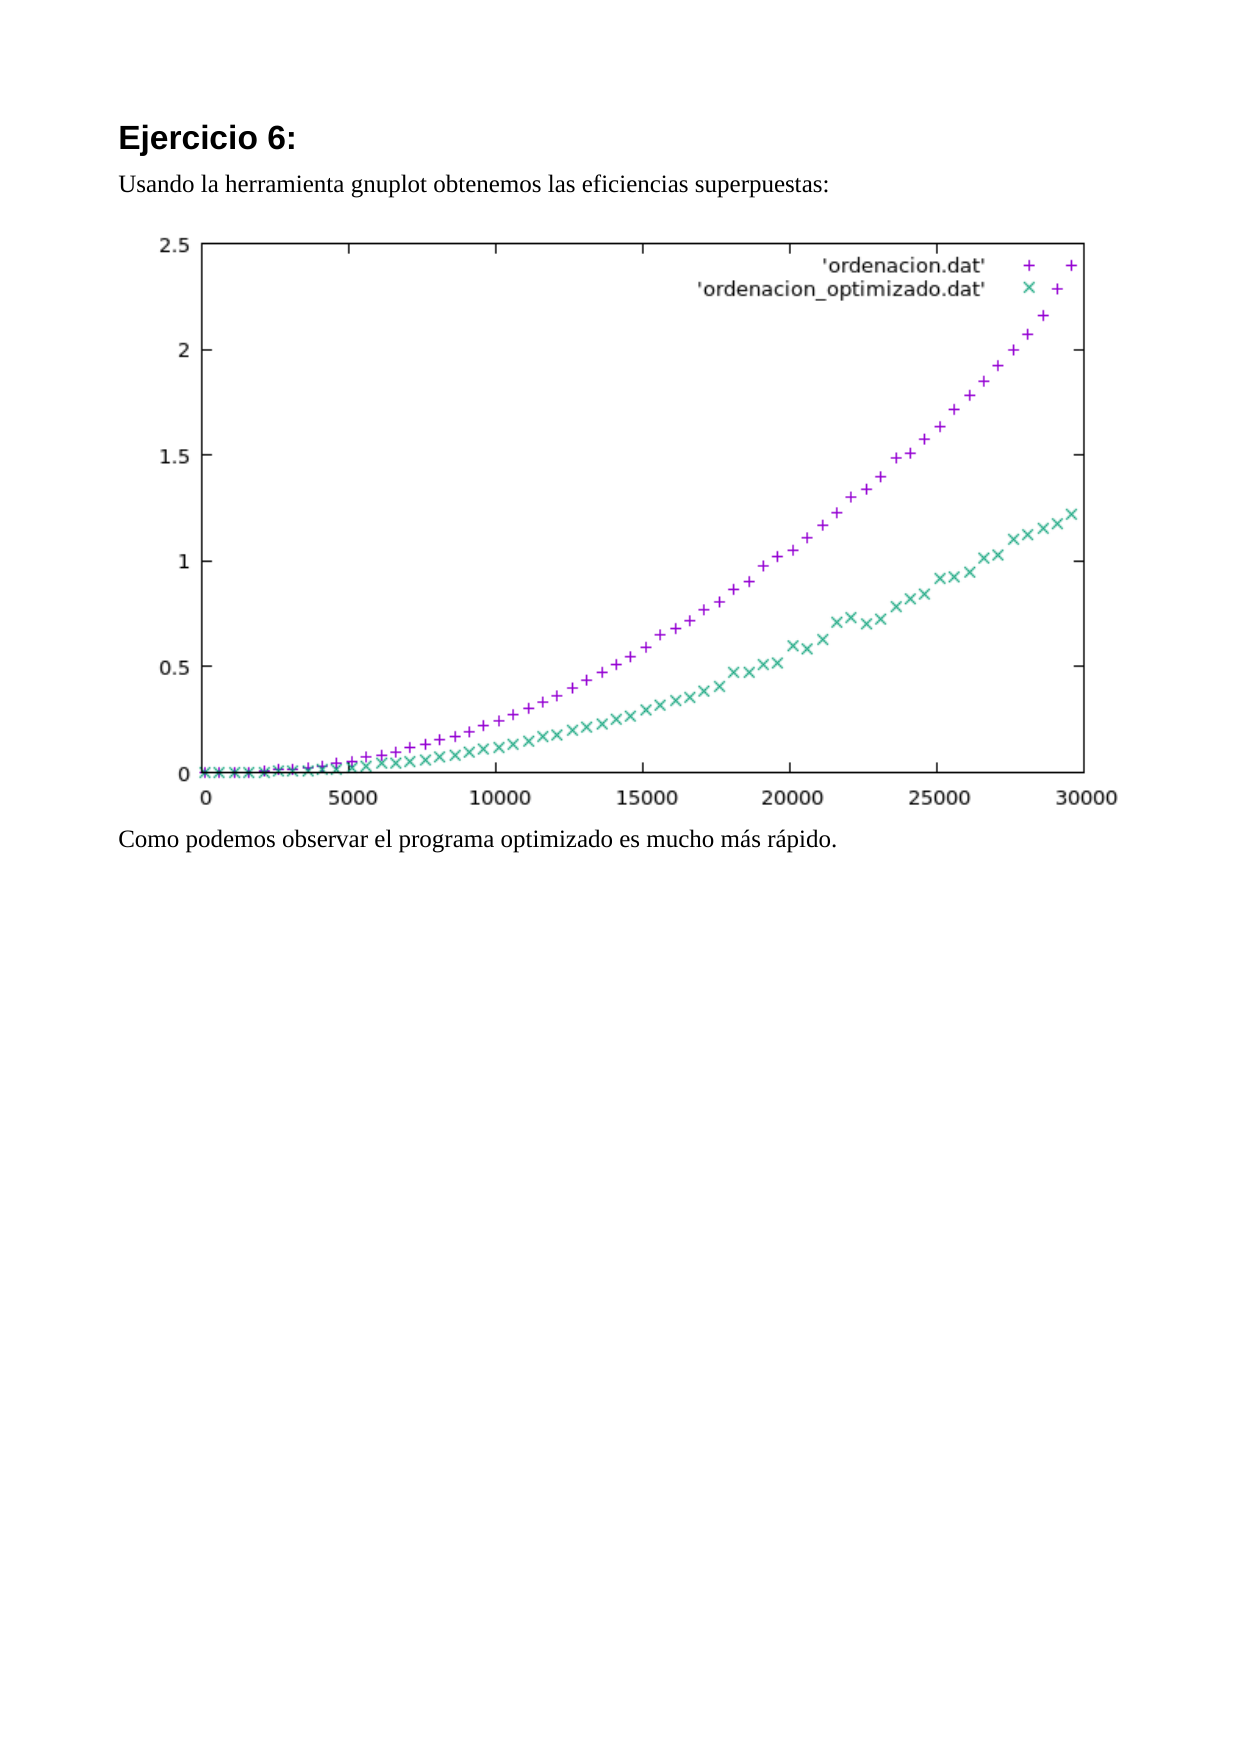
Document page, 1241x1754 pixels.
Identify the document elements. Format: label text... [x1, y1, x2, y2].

picture [120, 218, 1121, 819]
text Usando la herramienta gnuplot obtenemos las eficiencias superpuestas: [118, 169, 1122, 198]
text Como podemos observar el programa optimizado es mucho más rápido. [118, 218, 1122, 853]
subtitle Ejercicio 6: [118, 118, 1122, 157]
